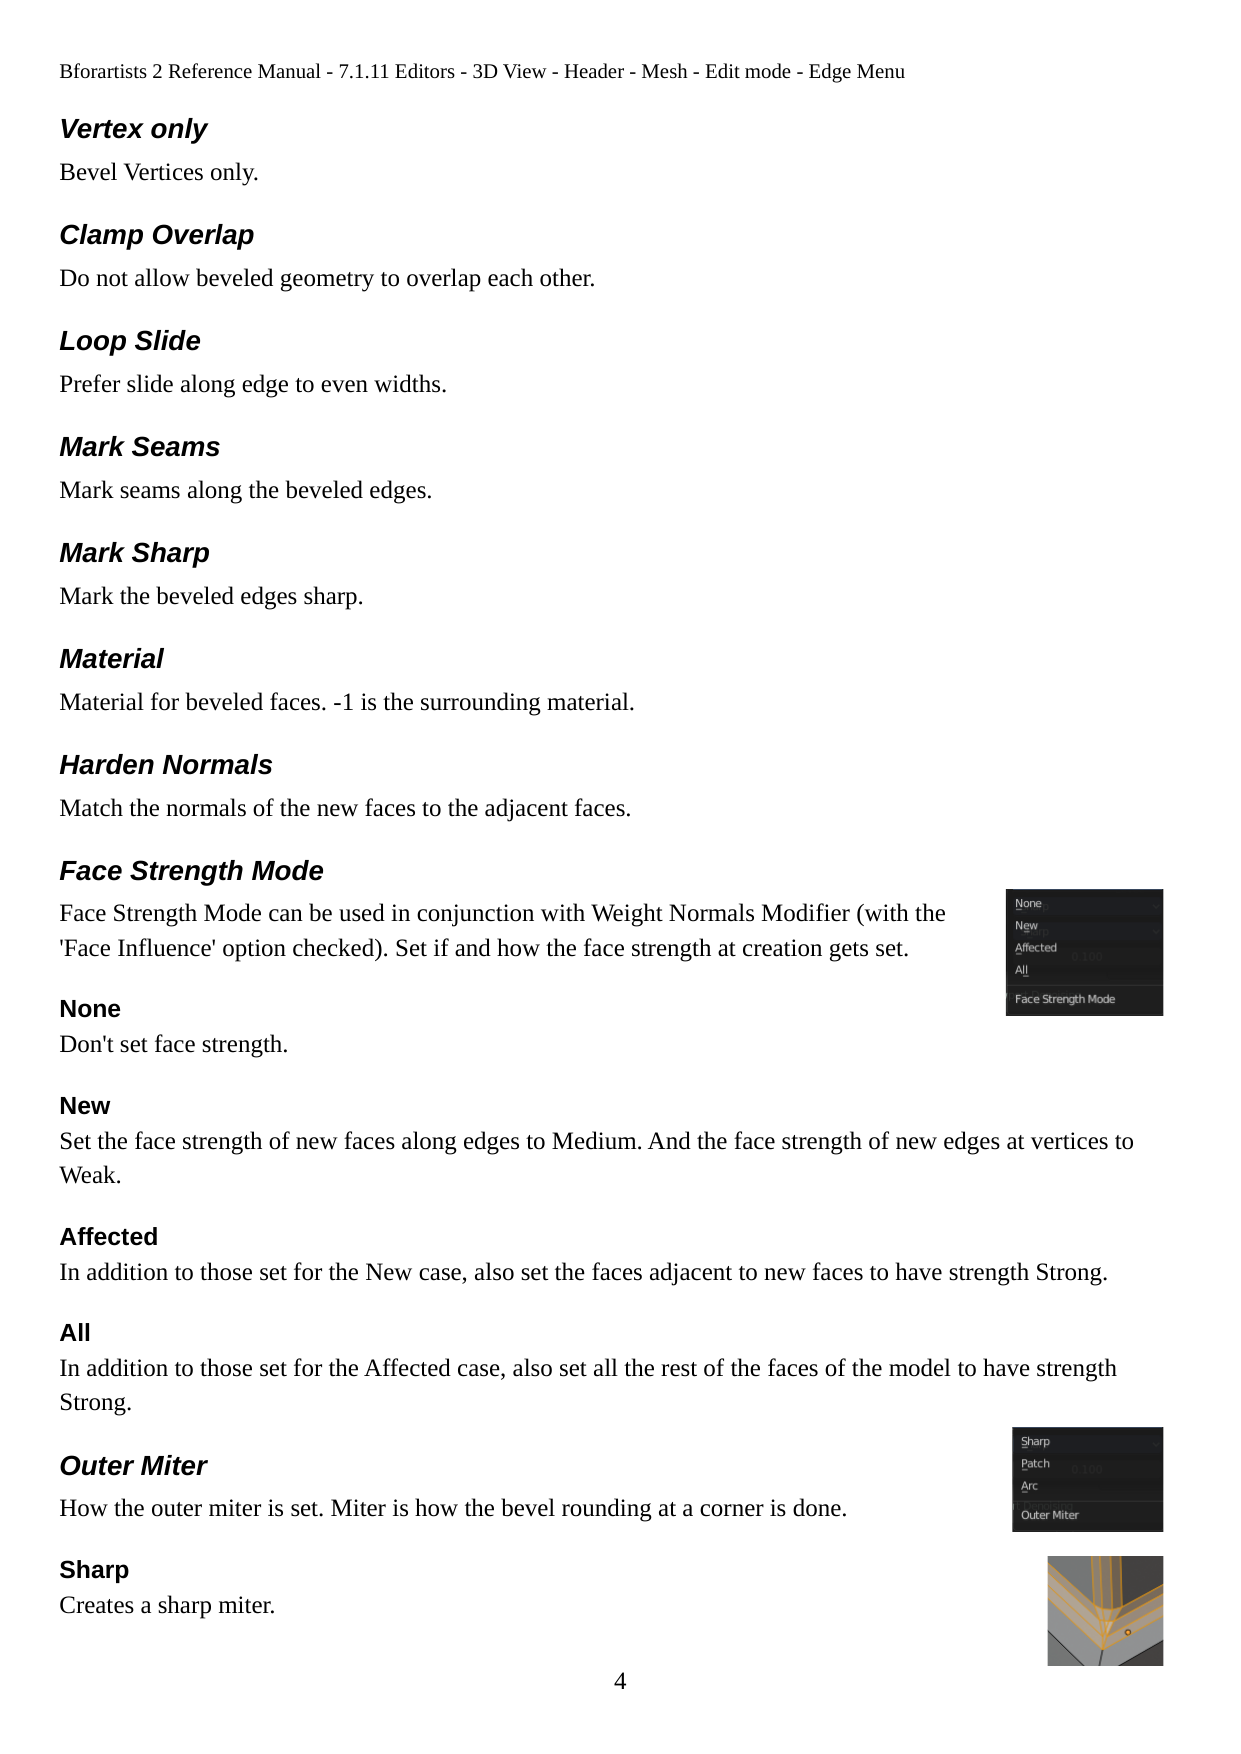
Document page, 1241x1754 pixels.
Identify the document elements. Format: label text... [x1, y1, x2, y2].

subtitle Mark Seams [59, 430, 1181, 462]
subtitle Mark Sharp [59, 536, 1181, 568]
text Mark the beveled edges sharp. [59, 581, 1181, 609]
subtitle None [59, 994, 1181, 1023]
subtitle Material [59, 642, 1181, 674]
text Don't set face strength. [59, 1029, 1181, 1058]
text In addition to those set for the New case, also set the faces adjacent to new faces to have strength Strong. [59, 1257, 1181, 1285]
text Bevel Vertices only. [59, 157, 1181, 186]
subtitle [1164, 1449, 1181, 1481]
text Material for beveled faces. -1 is the surrounding material. [59, 687, 1181, 715]
picture [1012, 1427, 1164, 1532]
subtitle New [59, 1091, 1181, 1119]
subtitle Outer Miter [59, 1449, 1012, 1481]
picture [1005, 889, 1164, 1016]
text In addition to those set for the Affected case, also set all the rest of the faces of the model to have strength Strong. [59, 1353, 1181, 1416]
text Do not allow beveled geometry to overlap each other. [59, 263, 1181, 292]
text Creates a sharp miter. [59, 1590, 1047, 1618]
subtitle Sharp [59, 1555, 1181, 1583]
subtitle Harden Normals [59, 748, 1181, 780]
subtitle Clamp Overlap [59, 218, 1181, 250]
picture [1047, 1556, 1164, 1666]
text [1164, 1590, 1181, 1618]
subtitle Vertex only [59, 113, 1181, 144]
subtitle Face Strength Mode [59, 854, 1181, 886]
text Match the normals of the new faces to the adjacent faces. [59, 793, 1181, 821]
subtitle All [59, 1318, 1181, 1347]
text How the outer miter is set. Miter is how the bevel rounding at a corner is done. [59, 1493, 1012, 1522]
text Prefer slide along edge to even widths. [59, 369, 1181, 398]
subtitle Loop Slide [59, 324, 1181, 356]
subtitle Affected [59, 1222, 1181, 1250]
text Mark seams along the beveled edges. [59, 475, 1181, 503]
text Set the face strength of new faces along edges to Medium. And the face strength of new edges at vertices to Weak. [59, 1126, 1181, 1189]
text Face Strength Mode can be used in conjunction with Weight Normals Modifier (with the 'Face Influence' option checked). Set if and how the face strength at creation gets set. [59, 898, 1005, 962]
